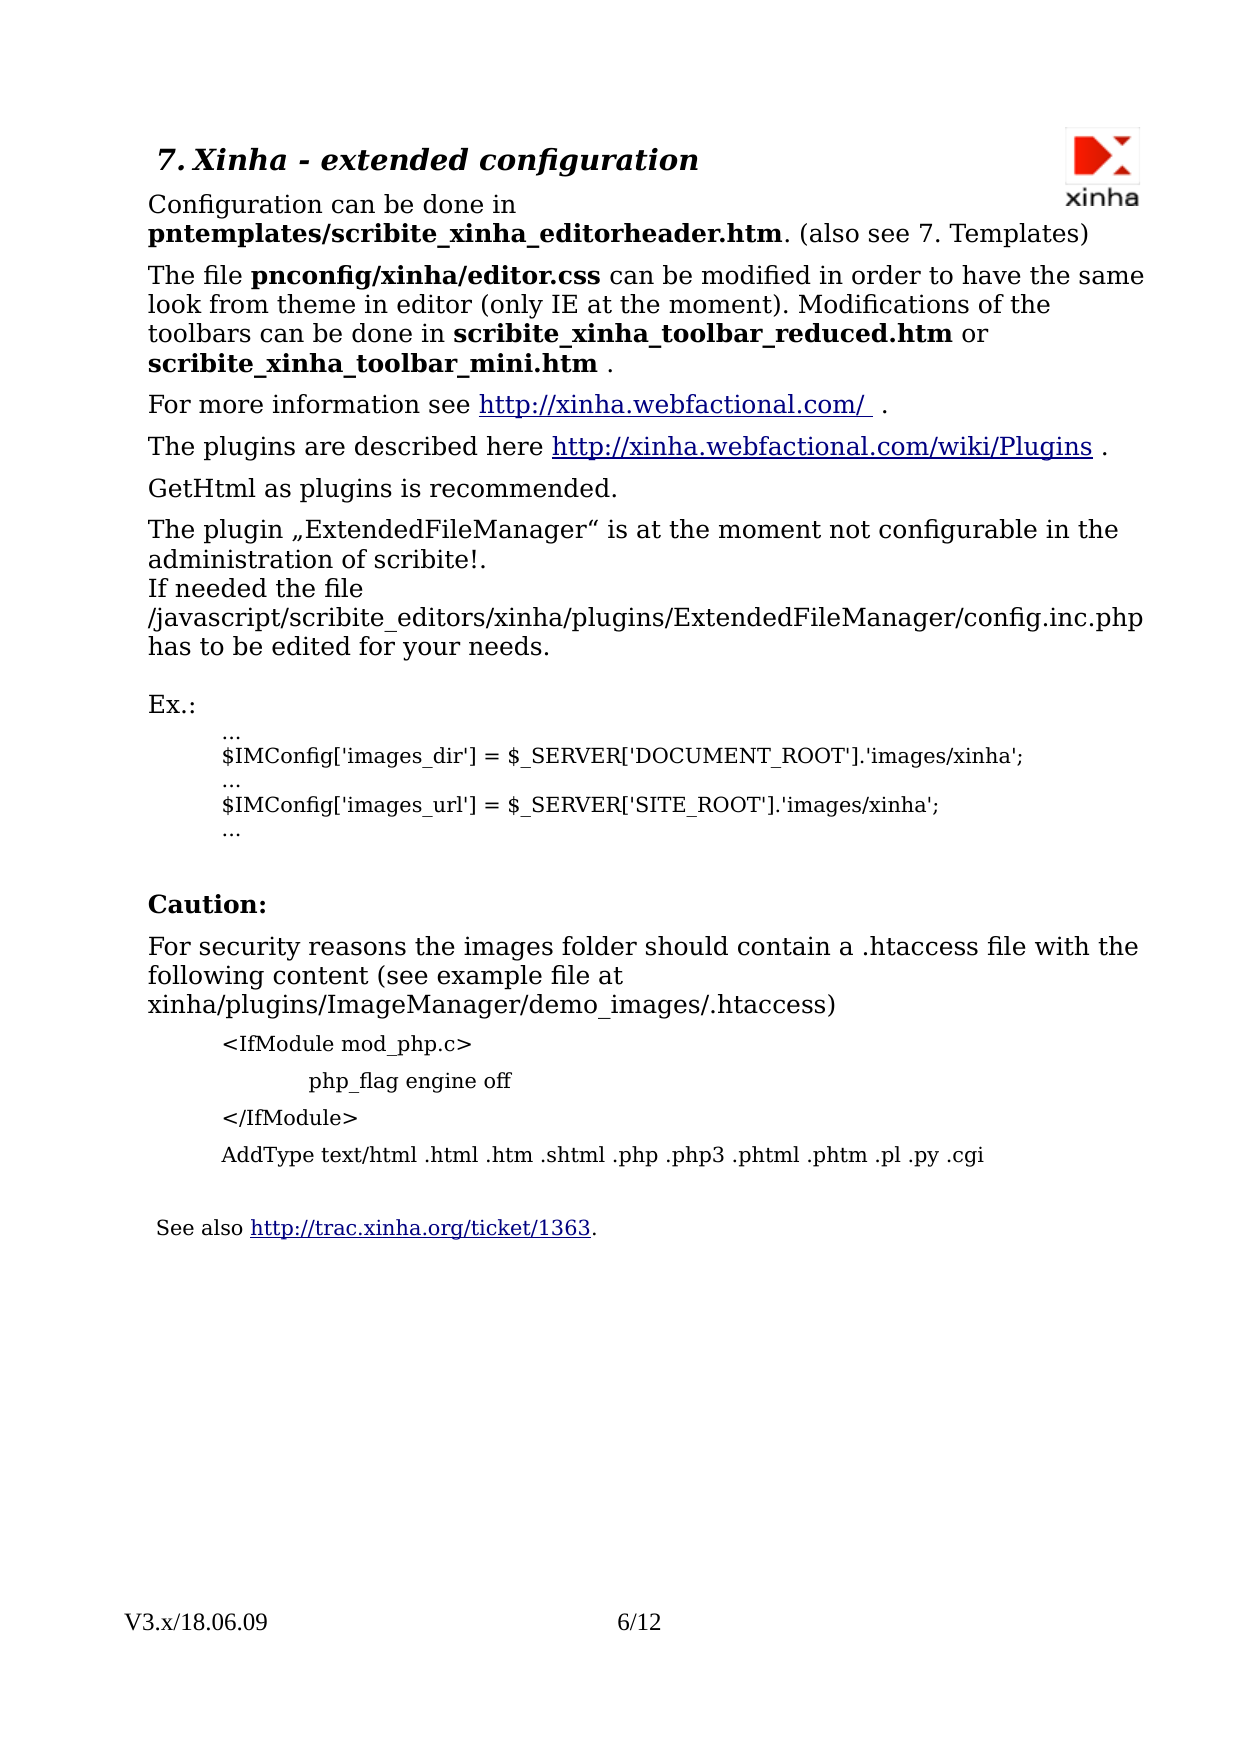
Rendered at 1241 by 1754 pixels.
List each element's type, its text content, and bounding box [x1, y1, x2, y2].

subtitle [1141, 143, 1160, 177]
text For more information see http://xinha.webfactional.com/ . [148, 391, 1160, 420]
text <IfModule mod_php.c> [148, 1032, 1160, 1057]
text Configuration can be done in pntemplates/scribite_xinha_editorheader.htm. (also see 7. Templates) [148, 190, 1160, 248]
picture [1065, 127, 1141, 206]
text GetHtml as plugins is recommended. [148, 474, 1160, 503]
text The file pnconfig/xinha/editor.css can be modified in order to have the same look from theme in editor (only IE at the moment). Modifications of the toolbars can be done in scribite_xinha_toolbar_reduced.htm or scribite_xinha_toolbar_mini.htm . [148, 261, 1160, 378]
text For security reasons the images folder should contain a .htaccess file with the following content (see example file at xinha/plugins/ImageManager/demo_images/.htaccess) [148, 932, 1160, 1020]
text Caution: [148, 891, 1160, 920]
text The plugin „ExtendedFileManager“ is at the moment not configurable in the administration of scribite!. If needed the file /javascript/scribite_editors/xinha/plugins/ExtendedFileManager/config.inc.php has to be edited for your needs. Ex.: ... $IMConfig['images_dir'] = $_SERVER['DOCUMENT_ROOT'].'images/xinha'; ... $IMConfig['images_url'] = $_SERVER['SITE_ROOT'].'images/xinha'; ... [148, 516, 1160, 841]
text php_flag engine off [148, 1069, 1160, 1093]
text </IfModule> [148, 1106, 1160, 1130]
text The plugins are described here http://xinha.webfactional.com/wiki/Plugins . [148, 432, 1160, 462]
text AddType text/html .html .htm .shtml .php .php3 .phtml .phtm .pl .py .cgi [148, 1143, 1160, 1167]
list See also http://trac.xinha.org/ticket/1363. [118, 1216, 1160, 1241]
subtitle Xinha - extended configuration [156, 143, 1065, 177]
